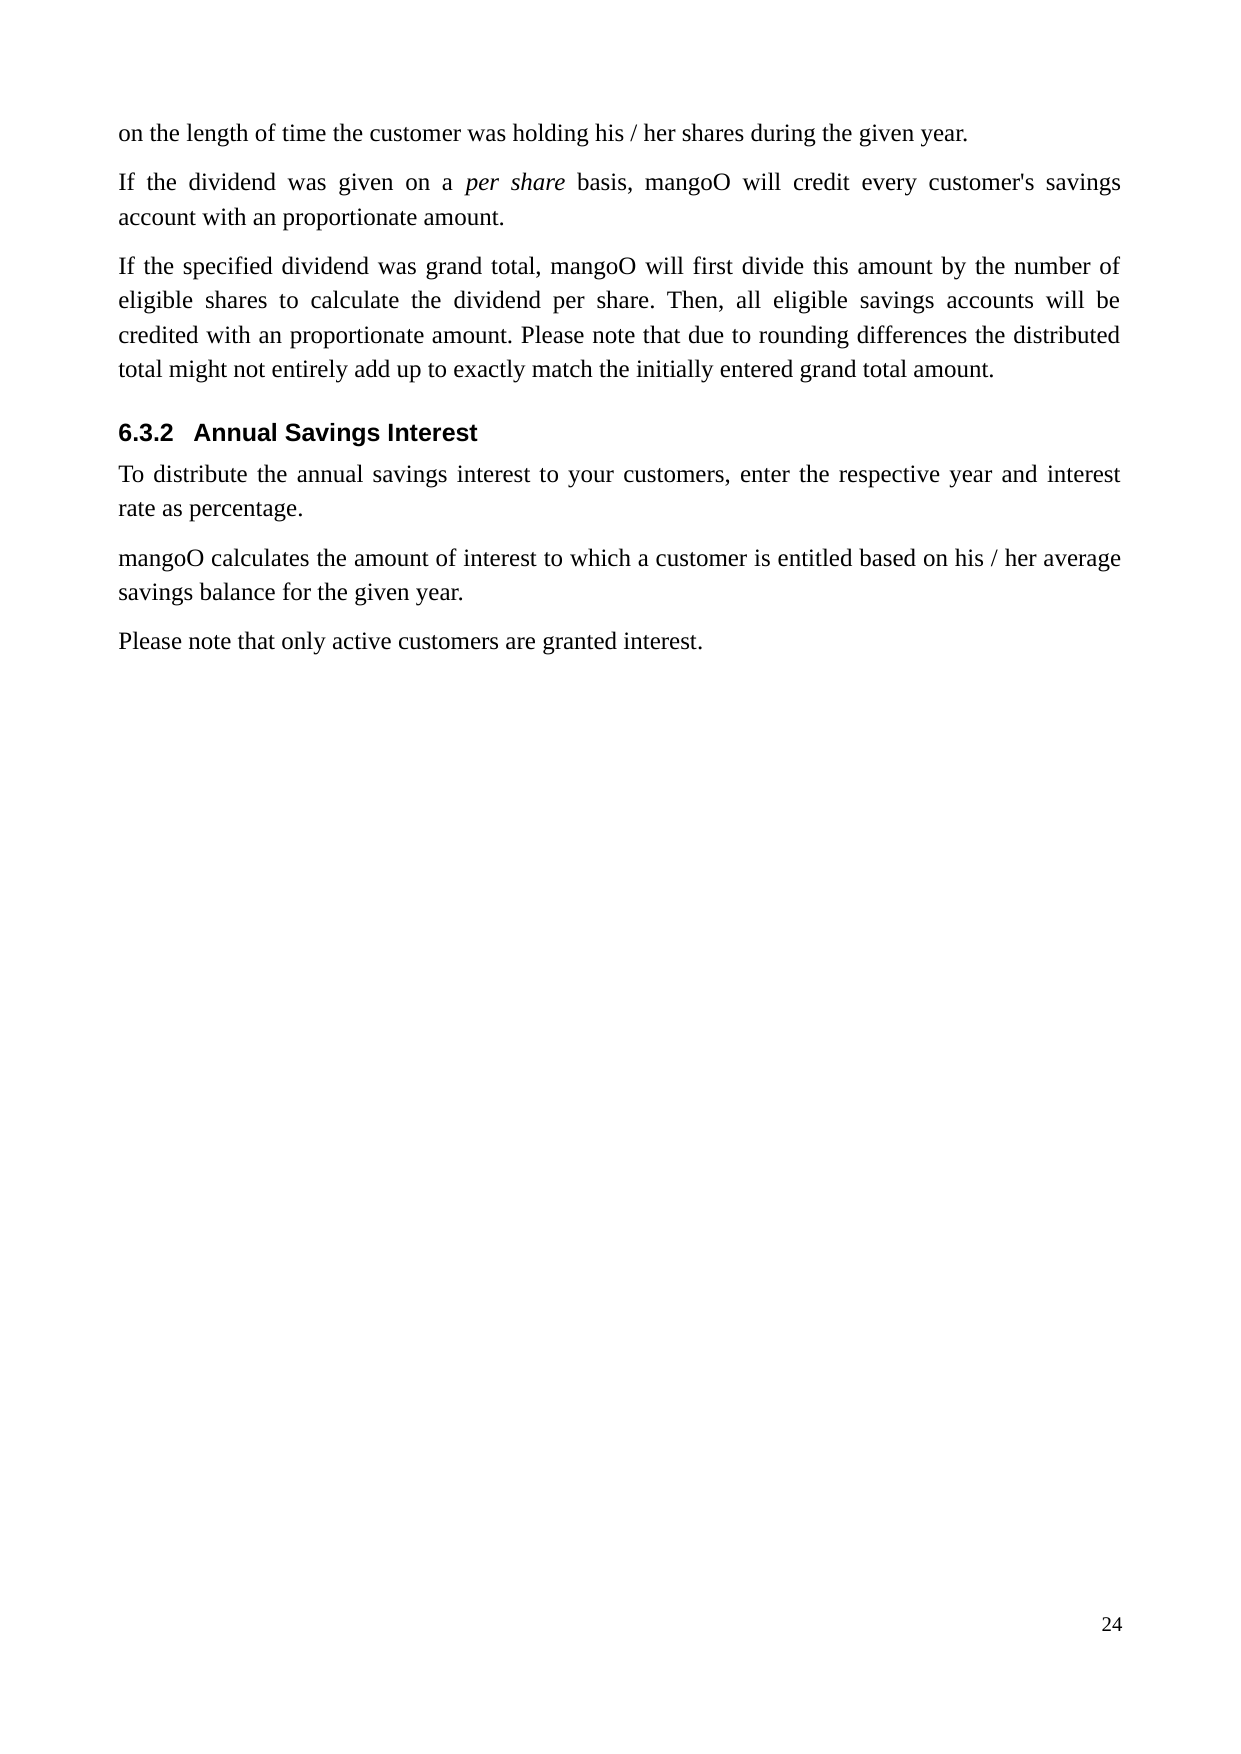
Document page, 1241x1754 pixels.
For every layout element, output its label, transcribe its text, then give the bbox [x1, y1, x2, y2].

text Please note that only active customers are granted interest. [118, 626, 1122, 655]
text mangoO calculates the amount of interest to which a customer is entitled based on his / her average savings balance for the given year. [118, 543, 1122, 606]
text To distribute the annual savings interest to your customers, enter the respective year and interest rate as percentage. [118, 459, 1122, 522]
text If the dividend was given on a per share basis, mangoO will credit every customer's savings account with an proportionate amount. [118, 167, 1122, 230]
text on the length of time the customer was holding his / her shares during the given year. [118, 118, 1122, 147]
subtitle Annual Savings Interest [118, 418, 1122, 447]
text If the specified dividend was grand total, mangoO will first divide this amount by the number of eligible shares to calculate the dividend per share. Then, all eligible savings accounts will be credited with an proportionate amount. Please note that due to rounding differences the distributed total might not entirely add up to exactly match the initially entered grand total amount. [118, 251, 1122, 383]
